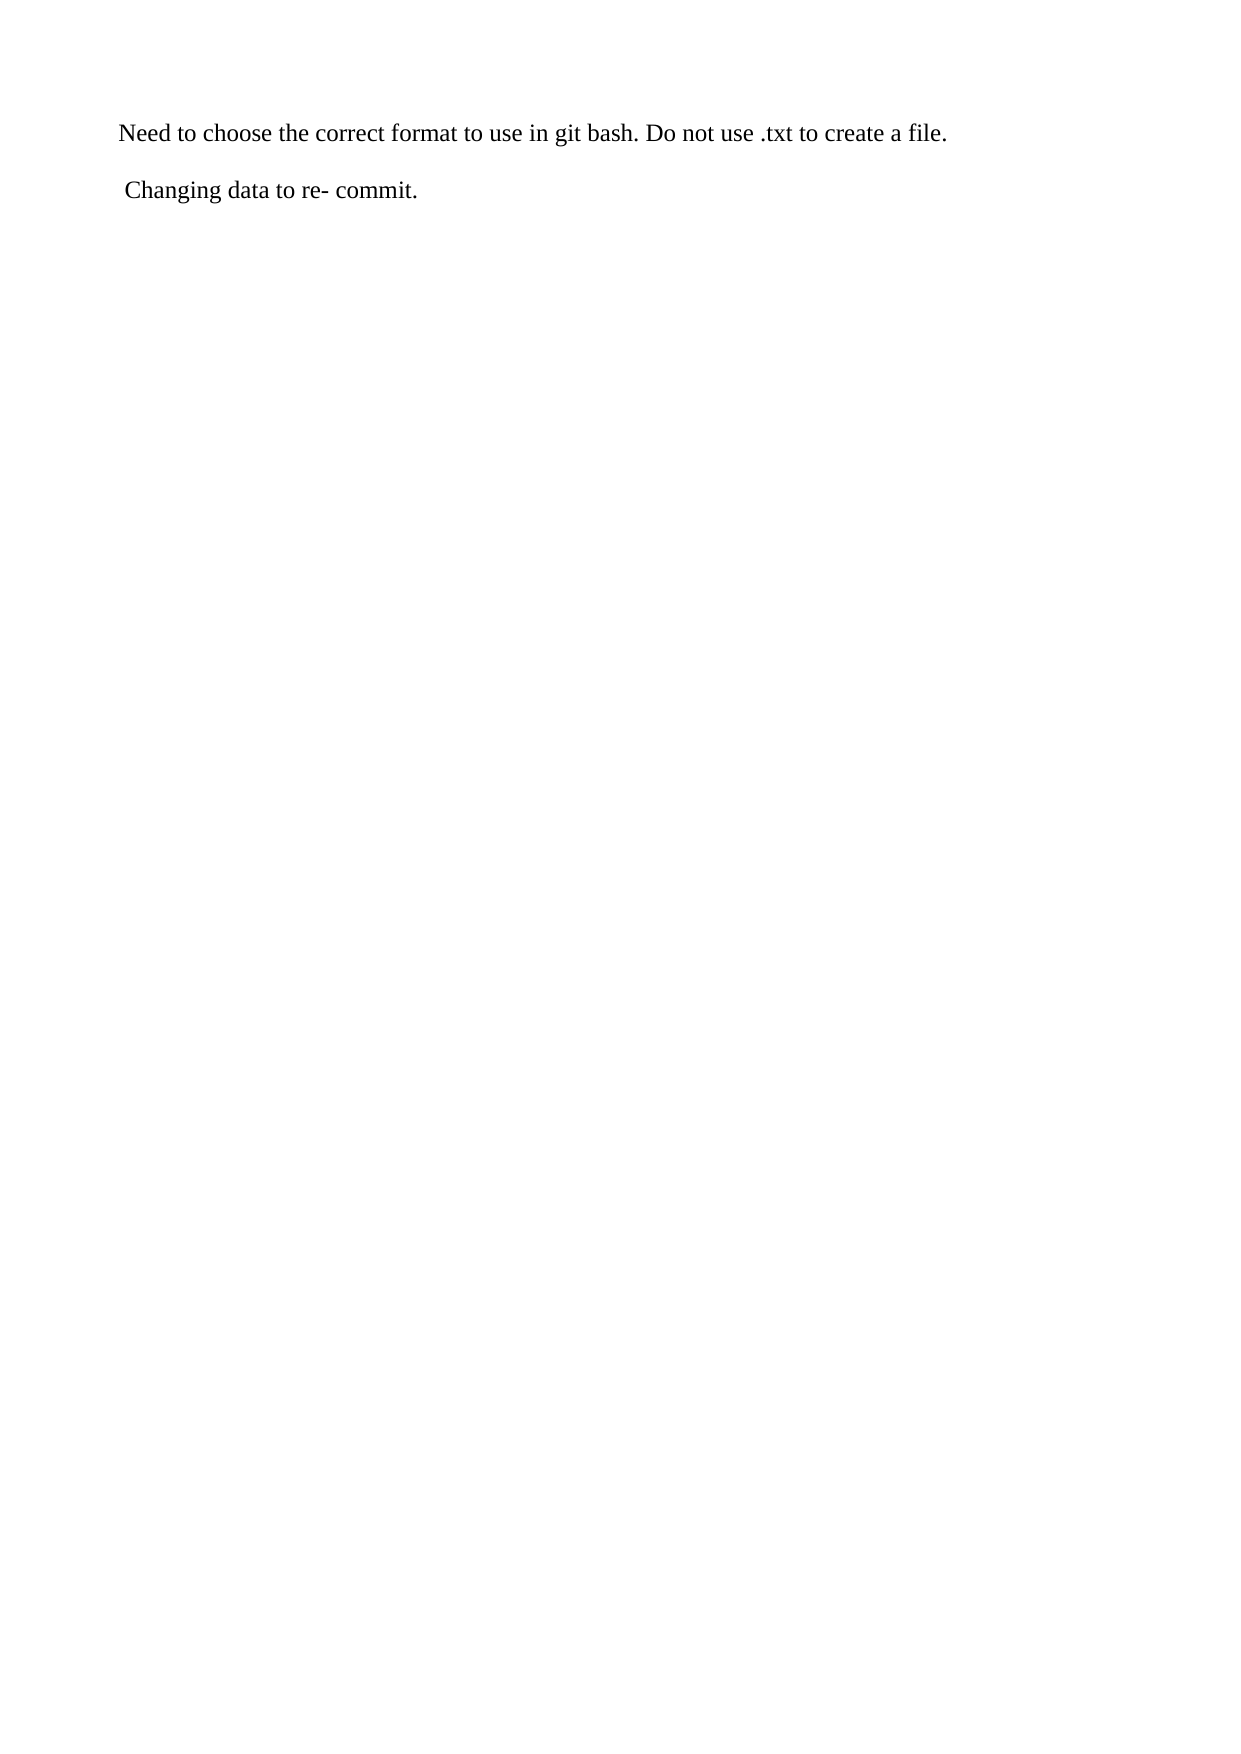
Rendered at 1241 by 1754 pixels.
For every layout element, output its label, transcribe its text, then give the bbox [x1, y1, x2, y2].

text Need to choose the correct format to use in git bash. Do not use .txt to create a file. [118, 118, 1122, 147]
text Changing data to re- commit. [118, 176, 1122, 204]
